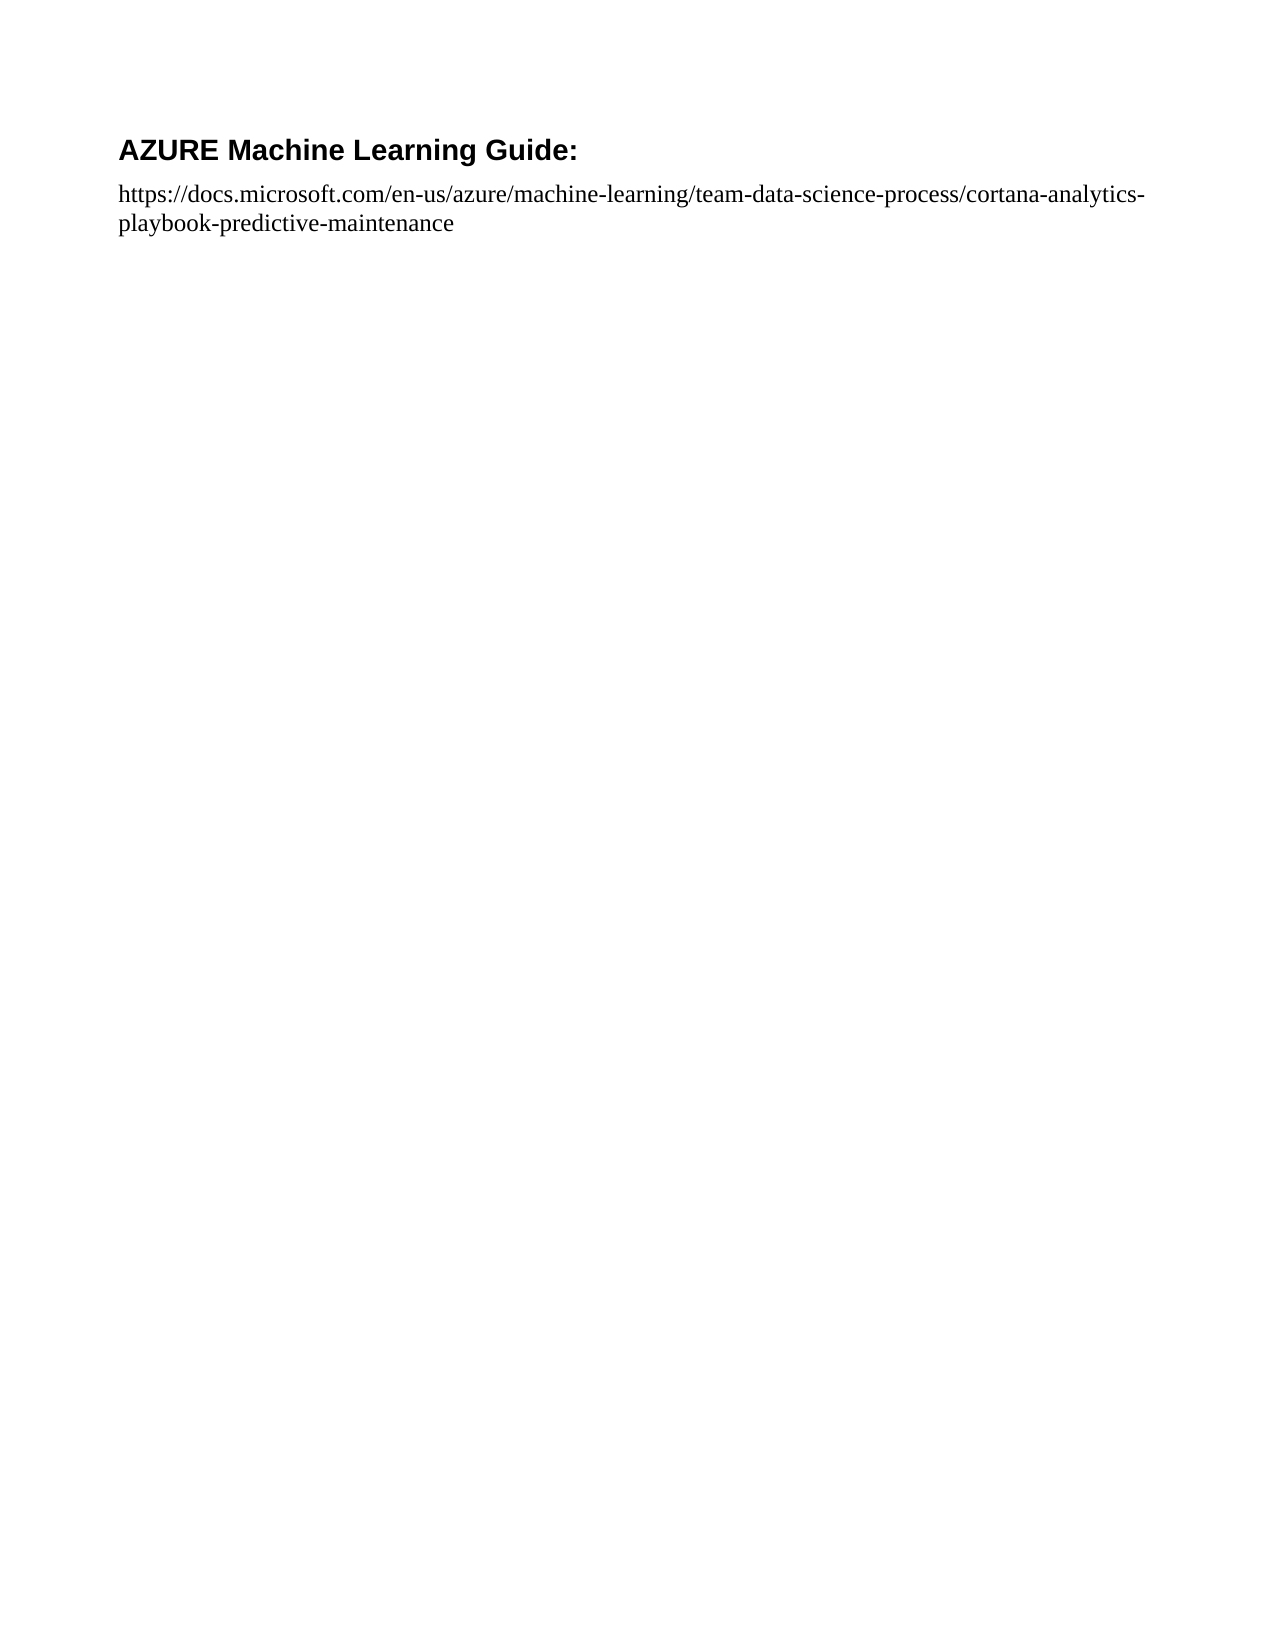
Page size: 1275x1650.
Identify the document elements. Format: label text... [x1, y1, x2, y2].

subtitle AZURE Machine Learning Guide: [118, 133, 1157, 166]
text https://docs.microsoft.com/en-us/azure/machine-learning/team-data-science-process/cortana-analytics-playbook-predictive-maintenance [118, 179, 1157, 236]
